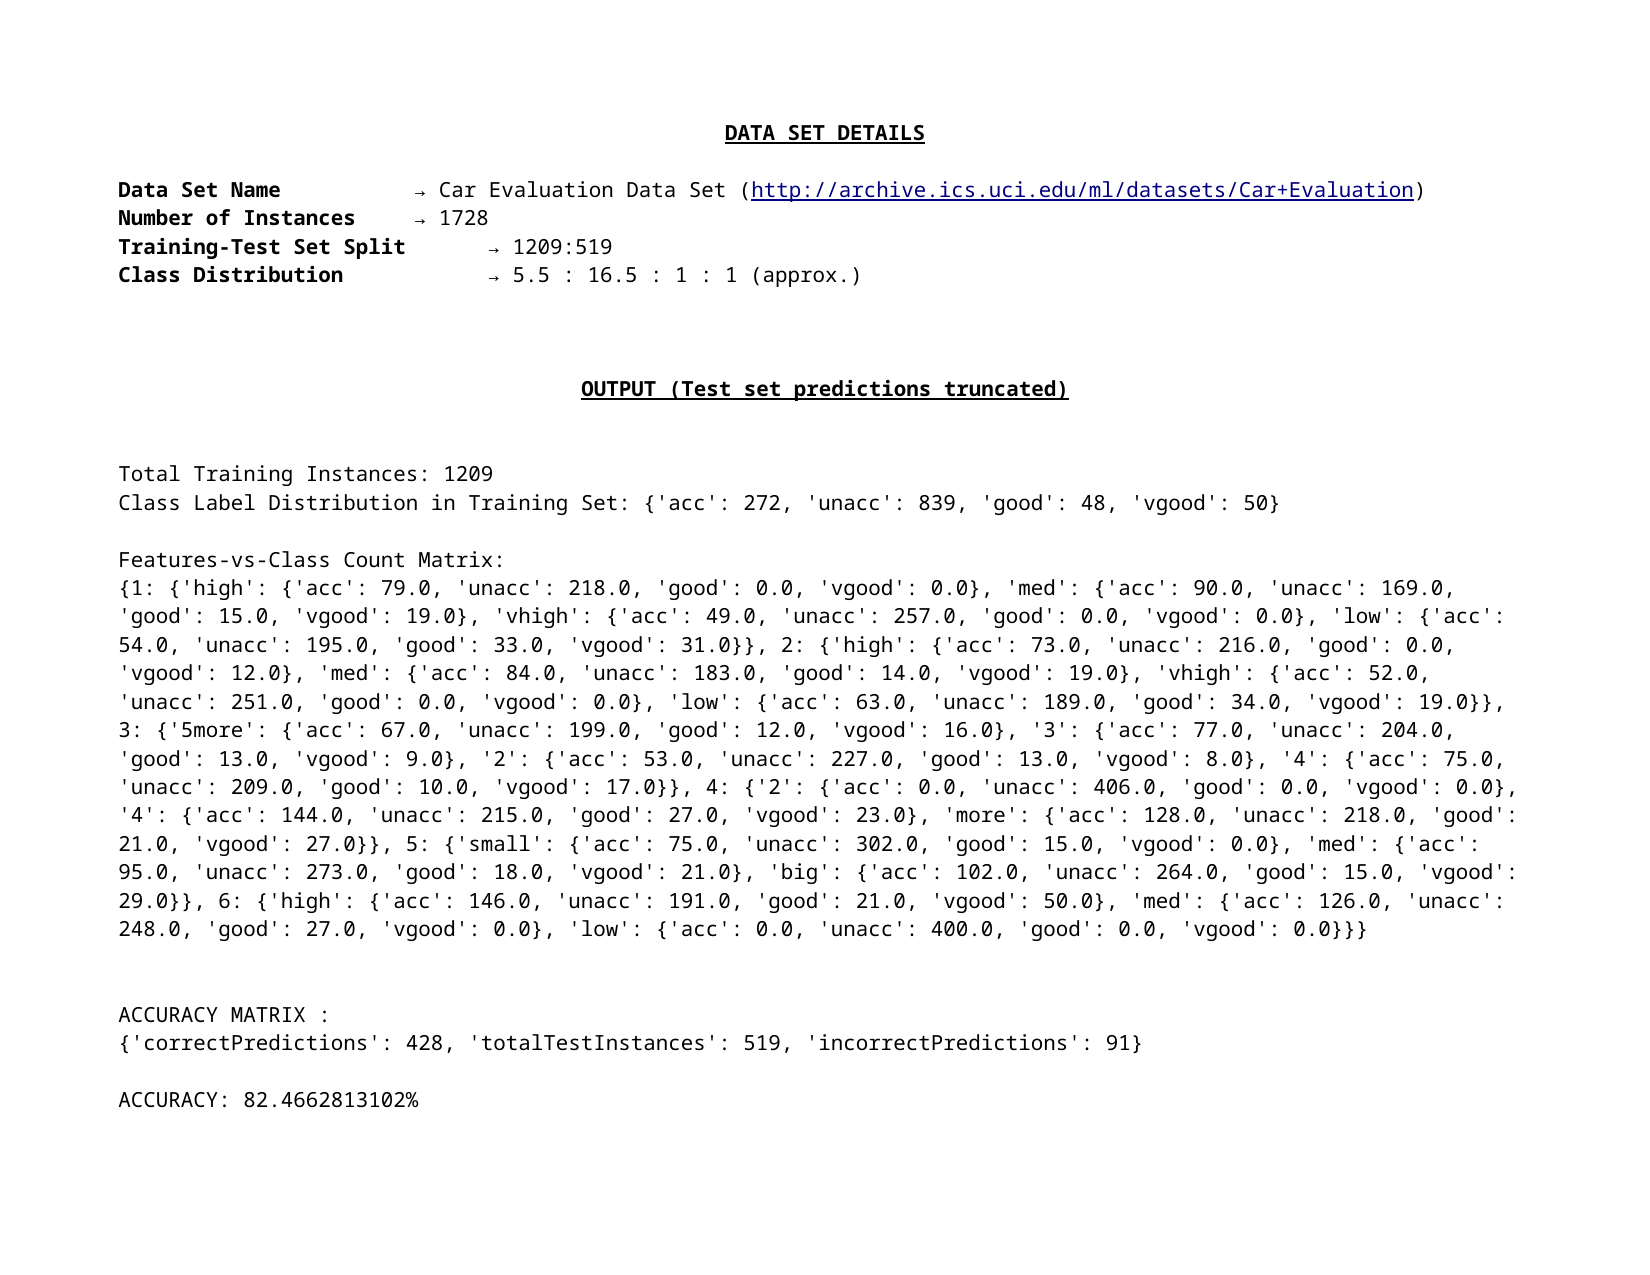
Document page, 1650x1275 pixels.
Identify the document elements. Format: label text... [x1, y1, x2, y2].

text Class Label Distribution in Training Set: {'acc': 272, 'unacc': 839, 'good': 48, 'vgood': 50} [118, 488, 1532, 516]
text Training-Test Set Split → 1209:519 [118, 232, 1532, 260]
text DATA SET DETAILS [118, 118, 1532, 147]
text Class Distribution → 5.5 : 16.5 : 1 : 1 (approx.) [118, 260, 1532, 289]
text ACCURACY MATRIX : [118, 1000, 1532, 1028]
text {'correctPredictions': 428, 'totalTestInstances': 519, 'incorrectPredictions': 91} [118, 1028, 1532, 1057]
text Total Training Instances: 1209 [118, 459, 1532, 488]
text {1: {'high': {'acc': 79.0, 'unacc': 218.0, 'good': 0.0, 'vgood': 0.0}, 'med': {'acc': 90.0, 'unacc': 169.0, 'good': 15.0, 'vgood': 19.0}, 'vhigh': {'acc': 49.0, 'unacc': 257.0, 'good': 0.0, 'vgood': 0.0}, 'low': {'acc': 54.0, 'unacc': 195.0, 'good': 33.0, 'vgood': 31.0}}, 2: {'high': {'acc': 73.0, 'unacc': 216.0, 'good': 0.0, 'vgood': 12.0}, 'med': {'acc': 84.0, 'unacc': 183.0, 'good': 14.0, 'vgood': 19.0}, 'vhigh': {'acc': 52.0, 'unacc': 251.0, 'good': 0.0, 'vgood': 0.0}, 'low': {'acc': 63.0, 'unacc': 189.0, 'good': 34.0, 'vgood': 19.0}}, 3: {'5more': {'acc': 67.0, 'unacc': 199.0, 'good': 12.0, 'vgood': 16.0}, '3': {'acc': 77.0, 'unacc': 204.0, 'good': 13.0, 'vgood': 9.0}, '2': {'acc': 53.0, 'unacc': 227.0, 'good': 13.0, 'vgood': 8.0}, '4': {'acc': 75.0, 'unacc': 209.0, 'good': 10.0, 'vgood': 17.0}}, 4: {'2': {'acc': 0.0, 'unacc': 406.0, 'good': 0.0, 'vgood': 0.0}, '4': {'acc': 144.0, 'unacc': 215.0, 'good': 27.0, 'vgood': 23.0}, 'more': {'acc': 128.0, 'unacc': 218.0, 'good': 21.0, 'vgood': 27.0}}, 5: {'small': {'acc': 75.0, 'unacc': 302.0, 'good': 15.0, 'vgood': 0.0}, 'med': {'acc': 95.0, 'unacc': 273.0, 'good': 18.0, 'vgood': 21.0}, 'big': {'acc': 102.0, 'unacc': 264.0, 'good': 15.0, 'vgood': 29.0}}, 6: {'high': {'acc': 146.0, 'unacc': 191.0, 'good': 21.0, 'vgood': 50.0}, 'med': {'acc': 126.0, 'unacc': 248.0, 'good': 27.0, 'vgood': 0.0}, 'low': {'acc': 0.0, 'unacc': 400.0, 'good': 0.0, 'vgood': 0.0}}} [118, 573, 1532, 943]
text ACCURACY: 82.4662813102% [118, 1085, 1532, 1113]
text Number of Instances → 1728 [118, 203, 1532, 232]
text OUTPUT (Test set predictions truncated) [118, 374, 1532, 402]
text Features-vs-Class Count Matrix: [118, 545, 1532, 573]
text Data Set Name → Car Evaluation Data Set (http://archive.ics.uci.edu/ml/datasets/Car+Evaluation) [118, 175, 1532, 203]
